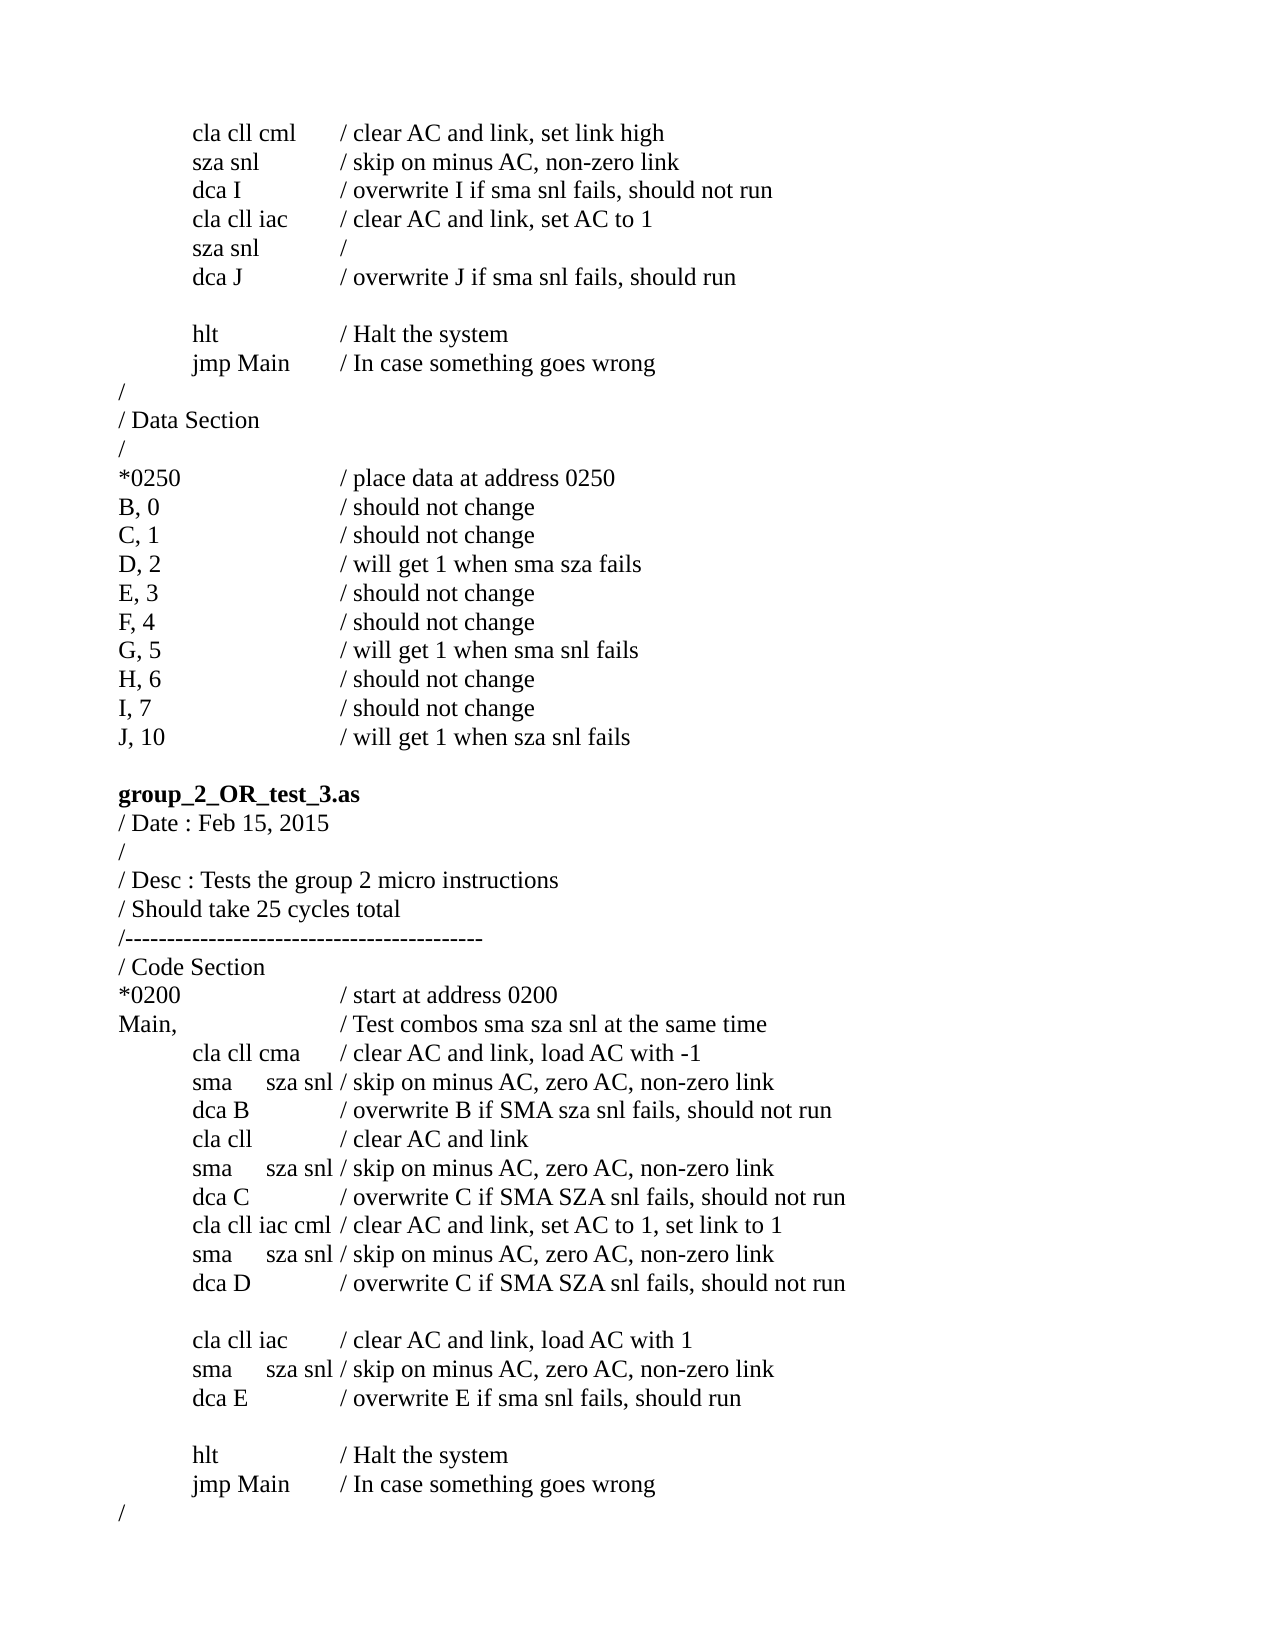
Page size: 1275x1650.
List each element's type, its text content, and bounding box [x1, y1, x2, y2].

text dca B / overwrite B if SMA sza snl fails, should not run [118, 1096, 1157, 1124]
text E, 3 / should not change [118, 578, 1157, 607]
text / [118, 377, 1157, 406]
text / Data Section [118, 406, 1157, 434]
text sma sza snl / skip on minus AC, zero AC, non-zero link [118, 1067, 1157, 1096]
text / Should take 25 cycles total [118, 894, 1157, 923]
text sza snl / [118, 233, 1157, 262]
text dca E / overwrite E if sma snl fails, should run [118, 1383, 1157, 1412]
text sma sza snl / skip on minus AC, zero AC, non-zero link [118, 1239, 1157, 1268]
text dca J / overwrite J if sma snl fails, should run [118, 262, 1157, 291]
text / [118, 837, 1157, 866]
text H, 6 / should not change [118, 664, 1157, 693]
text F, 4 / should not change [118, 607, 1157, 636]
text sma sza snl / skip on minus AC, zero AC, non-zero link [118, 1354, 1157, 1383]
text / Date : Feb 15, 2015 [118, 808, 1157, 837]
text *0200 / start at address 0200 [118, 981, 1157, 1009]
text group_2_OR_test_3.as [118, 779, 1157, 808]
text / [118, 1498, 1157, 1527]
text / Code Section [118, 952, 1157, 981]
text *0250 / place data at address 0250 [118, 463, 1157, 492]
text C, 1 / should not change [118, 521, 1157, 549]
text / [118, 434, 1157, 463]
text jmp Main / In case something goes wrong [118, 1469, 1157, 1498]
text sma sza snl / skip on minus AC, zero AC, non-zero link [118, 1153, 1157, 1182]
text I, 7 / should not change [118, 693, 1157, 722]
text dca D / overwrite C if SMA SZA snl fails, should not run [118, 1268, 1157, 1297]
text cla cll / clear AC and link [118, 1124, 1157, 1153]
text J, 10 / will get 1 when sza snl fails [118, 722, 1157, 751]
text jmp Main / In case something goes wrong [118, 348, 1157, 377]
text sza snl / skip on minus AC, non-zero link [118, 147, 1157, 176]
text hlt / Halt the system [118, 319, 1157, 348]
text dca I / overwrite I if sma snl fails, should not run [118, 176, 1157, 204]
text dca C / overwrite C if SMA SZA snl fails, should not run [118, 1182, 1157, 1211]
text cla cll iac / clear AC and link, load AC with 1 [118, 1326, 1157, 1354]
text hlt / Halt the system [118, 1441, 1157, 1469]
text cla cll cml / clear AC and link, set link high [118, 118, 1157, 147]
text cla cll iac / clear AC and link, set AC to 1 [118, 204, 1157, 233]
text cla cll iac cml / clear AC and link, set AC to 1, set link to 1 [118, 1211, 1157, 1239]
text / Desc : Tests the group 2 micro instructions [118, 866, 1157, 894]
text D, 2 / will get 1 when sma sza fails [118, 549, 1157, 578]
text cla cll cma / clear AC and link, load AC with -1 [118, 1038, 1157, 1067]
text Main, / Test combos sma sza snl at the same time [118, 1009, 1157, 1038]
text B, 0 / should not change [118, 492, 1157, 521]
text G, 5 / will get 1 when sma snl fails [118, 636, 1157, 664]
text /------------------------------------------- [118, 923, 1157, 952]
